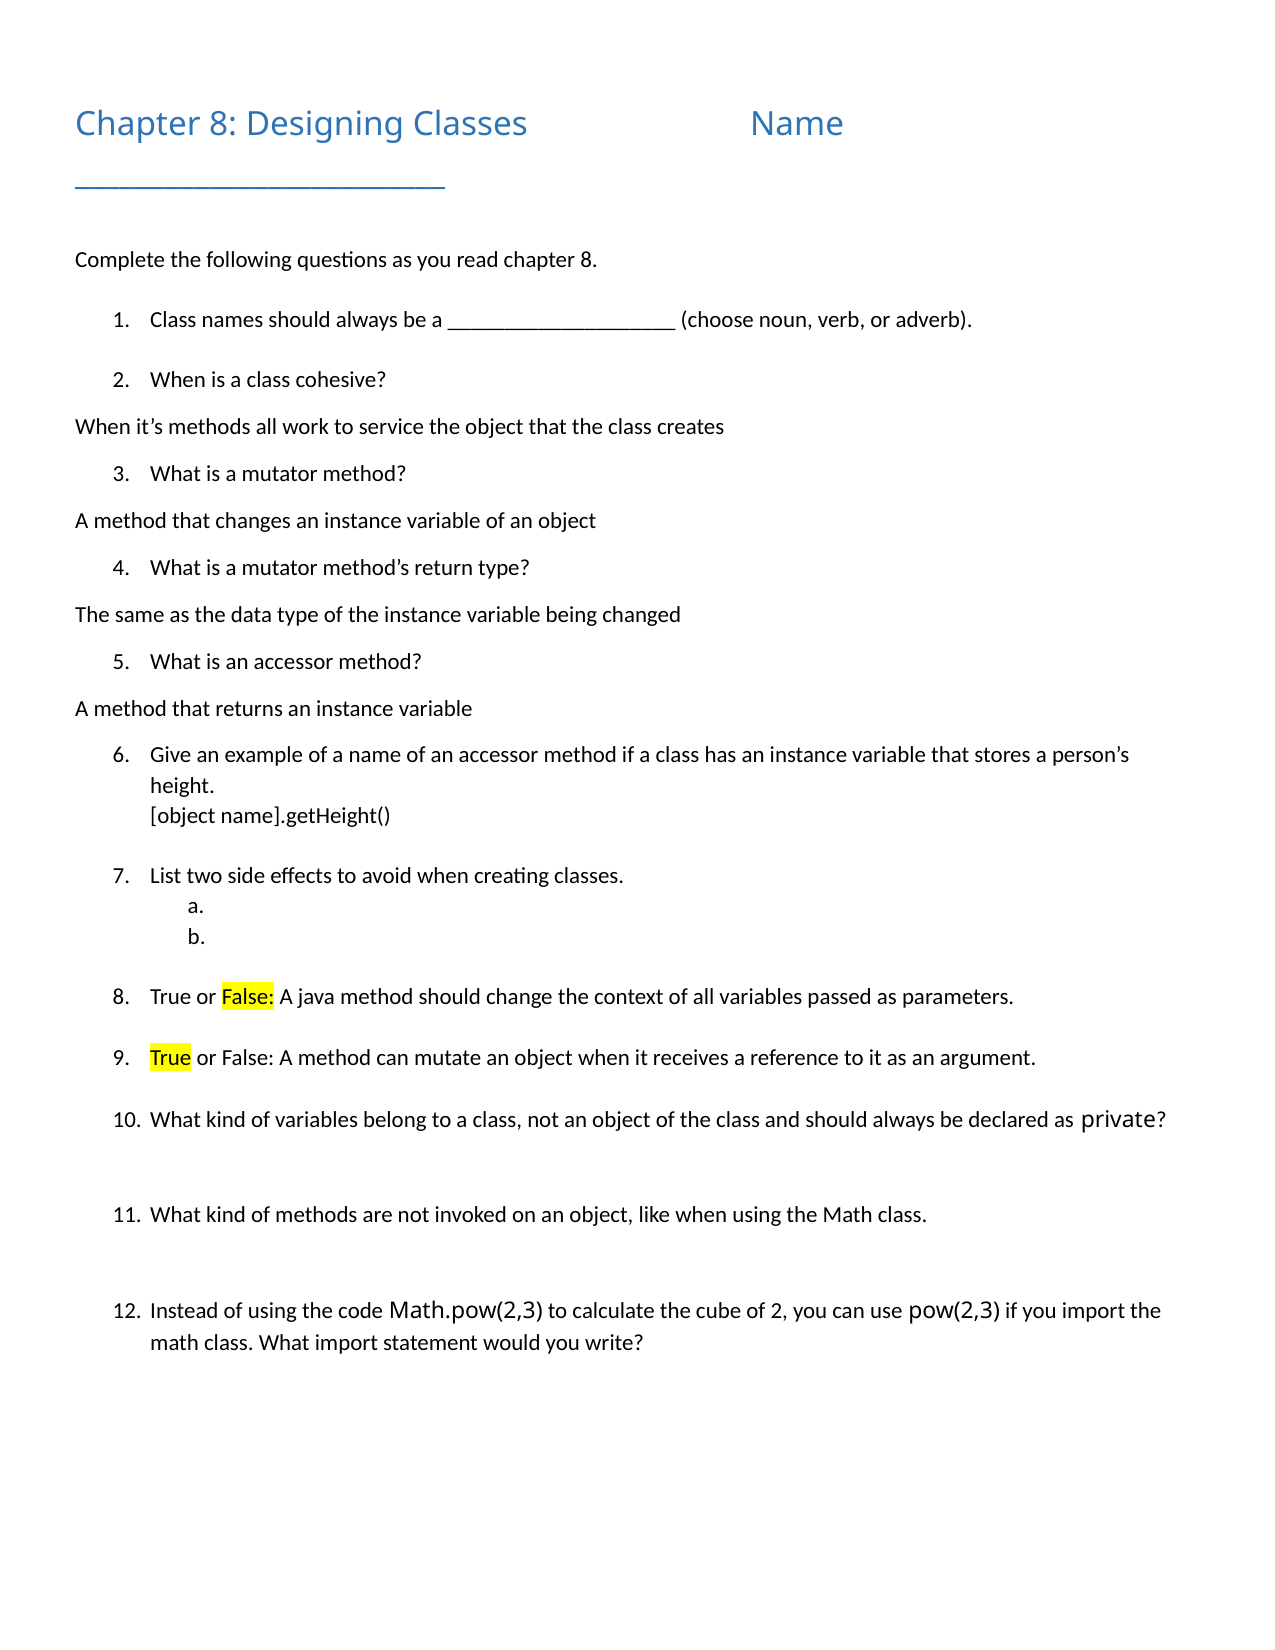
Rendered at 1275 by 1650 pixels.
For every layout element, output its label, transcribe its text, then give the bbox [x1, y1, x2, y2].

list What is a mutator method? [112, 459, 1200, 487]
list What is an accessor method? [112, 647, 1200, 675]
text A method that returns an instance variable [75, 694, 1200, 722]
list When is a class cohesive? [112, 366, 1200, 394]
list Class names should always be a ____________________ (choose noun, verb, or adverb). [112, 305, 1200, 333]
list What kind of methods are not invoked on an object, like when using the Math class. [112, 1200, 1200, 1228]
list What kind of variables belong to a class, not an object of the class and should always be declared as private? [112, 1103, 1200, 1134]
text The same as the data type of the instance variable being changed [75, 600, 1200, 628]
list True or False: A method can mutate an object when it receives a reference to it as an argument. [112, 1043, 1200, 1071]
subtitle Chapter 8: Designing Classes Name _________________________ [75, 100, 1200, 194]
list True or False: A java method should change the context of all variables passed as parameters. [112, 982, 1200, 1010]
list Give an example of a name of an accessor method if a class has an instance variable that stores a person’s height. [112, 741, 1200, 799]
text A method that changes an instance variable of an object [75, 506, 1200, 534]
list Instead of using the code Math.pow(2,3) to calculate the cube of 2, you can use pow(2,3) if you import the math class. What import statement would you write? [112, 1294, 1200, 1356]
list [object name].getHeight() [150, 801, 1200, 829]
text When it’s methods all work to service the object that the class creates [75, 412, 1200, 441]
text Complete the following questions as you read chapter 8. [75, 245, 1200, 273]
list What is a mutator method’s return type? [112, 553, 1200, 581]
list List two side effects to avoid when creating classes. [112, 861, 1200, 889]
